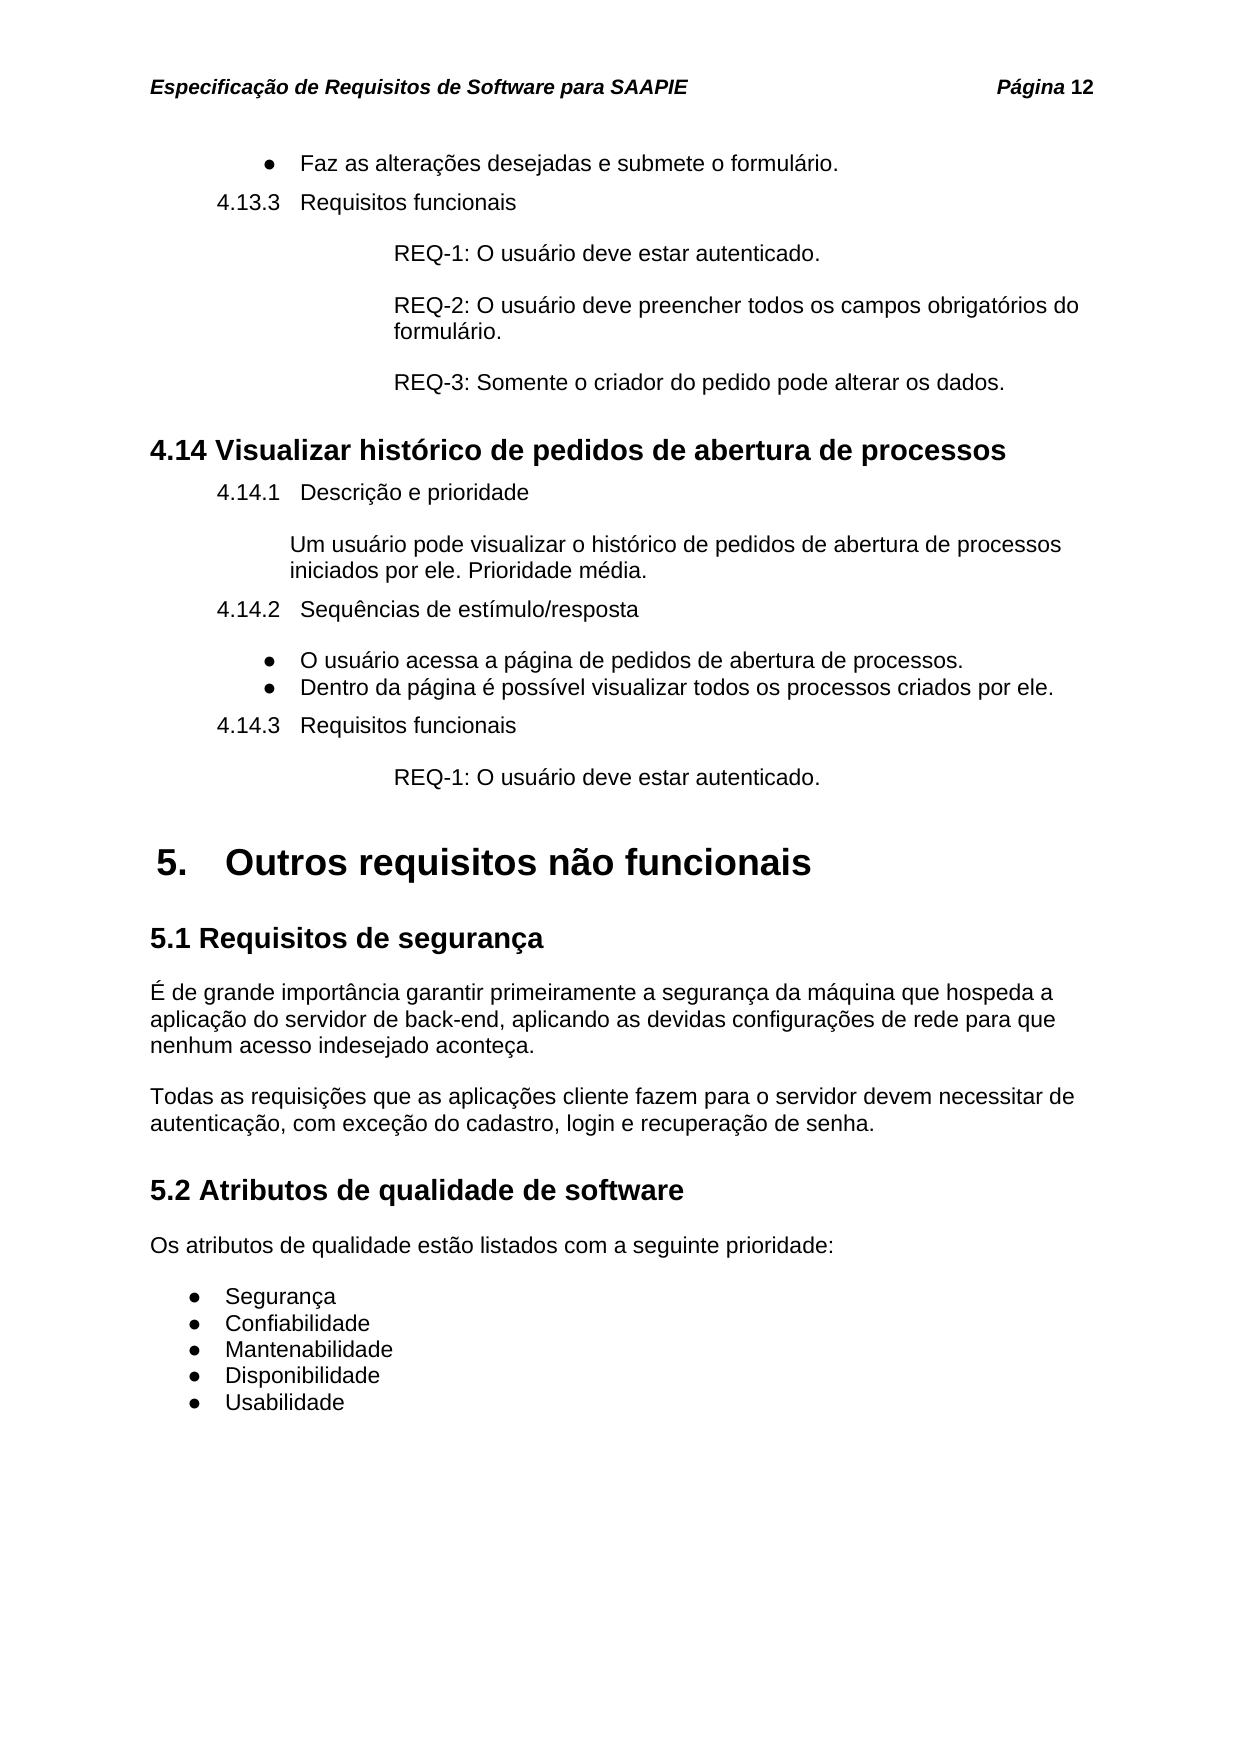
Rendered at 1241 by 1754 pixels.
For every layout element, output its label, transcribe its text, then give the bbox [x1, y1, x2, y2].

list Usabilidade [187, 1389, 1090, 1415]
text 4.13.3 Requisitos funcionais [217, 189, 1090, 215]
text 4.14.3 Requisitos funcionais [217, 712, 1090, 739]
text REQ-2: O usuário deve preencher todos os campos obrigatórios do formulário. [394, 292, 1090, 344]
subtitle 5.1 Requisitos de segurança [150, 921, 1090, 954]
text REQ-3: Somente o criador do pedido pode alterar os dados. [394, 369, 1090, 396]
text Um usuário pode visualizar o histórico de pedidos de abertura de processos iniciados por ele. Prioridade média. [289, 531, 1090, 583]
subtitle 4.14 Visualizar histórico de pedidos de abertura de processos [150, 433, 1090, 467]
list Segurança [187, 1283, 1090, 1310]
text É de grande importância garantir primeiramente a segurança da máquina que hospeda a aplicação do servidor de back-end, aplicando as devidas configurações de rede para que nenhum acesso indesejado aconteça. [150, 979, 1090, 1058]
text REQ-1: O usuário deve estar autenticado. [394, 240, 1090, 267]
text 4.14.2 Sequências de estímulo/resposta [217, 596, 1090, 622]
subtitle Outros requisitos não funcionais [187, 840, 1090, 883]
list Faz as alterações desejadas e submete o formulário. [262, 150, 1090, 176]
list Disponibilidade [187, 1362, 1090, 1389]
subtitle 5.2 Atributos de qualidade de software [150, 1173, 1090, 1207]
list Confiabilidade [187, 1310, 1090, 1336]
list Dentro da página é possível visualizar todos os processos criados por ele. [262, 673, 1090, 700]
text 4.14.1 Descrição e prioridade [217, 479, 1090, 506]
list O usuário acessa a página de pedidos de abertura de processos. [262, 647, 1090, 673]
text Os atributos de qualidade estão listados com a seguinte prioridade: [150, 1232, 1090, 1258]
text REQ-1: O usuário deve estar autenticado. [394, 764, 1090, 790]
list Mantenabilidade [187, 1336, 1090, 1362]
text Todas as requisições que as aplicações cliente fazem para o servidor devem necessitar de autenticação, com exceção do cadastro, login e recuperação de senha. [150, 1083, 1090, 1136]
